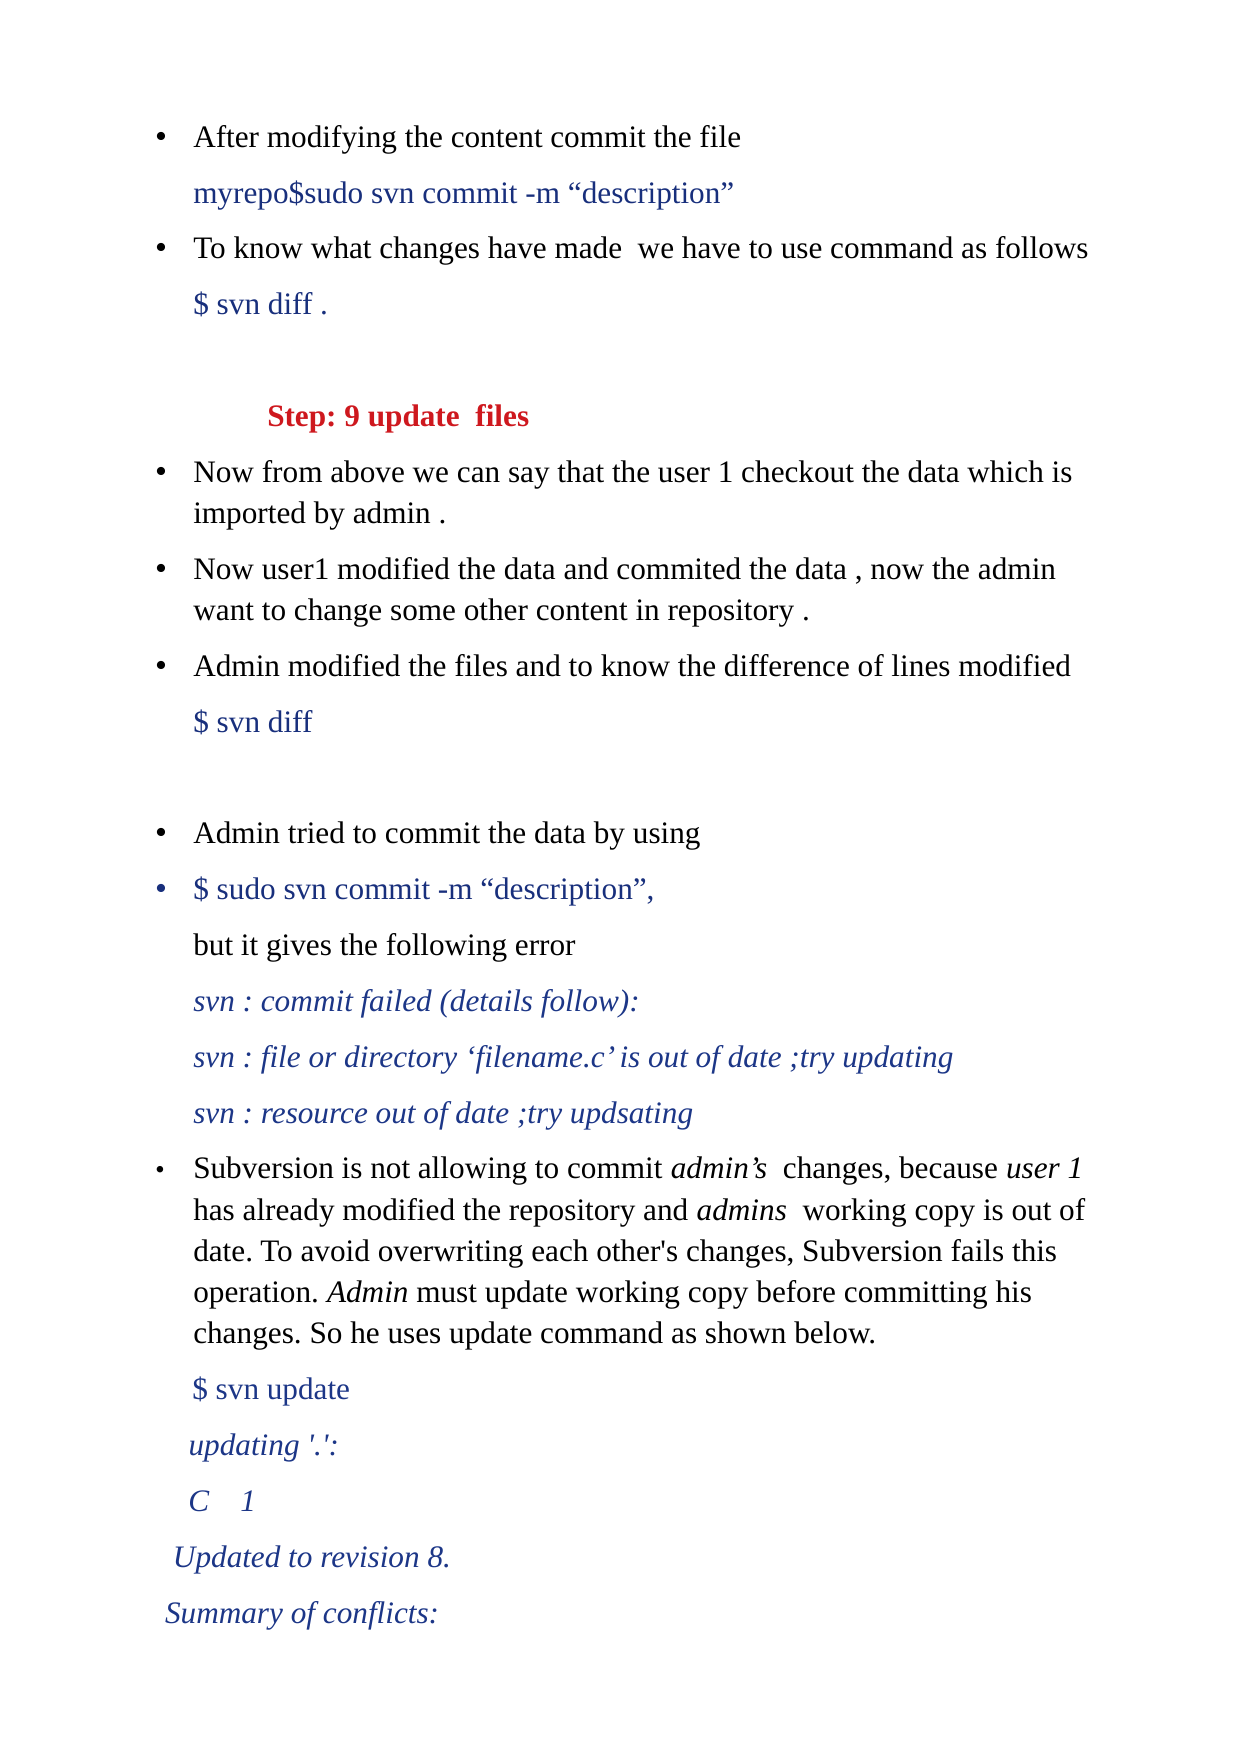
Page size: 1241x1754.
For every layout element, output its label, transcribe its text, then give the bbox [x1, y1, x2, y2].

list Subversion is not allowing to commit admin’s changes, because user 1 has already modified the repository and admins working copy is out of date. To avoid overwriting each other's changes, Subversion fails this operation. Admin must update working copy before committing his changes. So he uses update command as shown below. [156, 1150, 1122, 1351]
list svn : file or directory ‘filename.c’ is out of date ;try updating [156, 1038, 1122, 1074]
text updating '.': [118, 1426, 1122, 1462]
list svn : resource out of date ;try updsating [156, 1094, 1122, 1130]
text Summary of conflicts: [118, 1594, 1122, 1630]
list Now from above we can say that the user 1 checkout the data which is imported by admin . [156, 453, 1122, 530]
text $ svn update [118, 1371, 1122, 1407]
list but it gives the following error [156, 926, 1122, 962]
list Step: 9 update files [156, 397, 1122, 433]
list Now user1 modified the data and commited the data , now the admin want to change some other content in repository . [156, 550, 1122, 627]
list $ svn diff [156, 703, 1122, 739]
list To know what changes have made we have to use command as follows [156, 230, 1122, 266]
list Admin modified the files and to know the difference of lines modified [156, 647, 1122, 683]
list svn : commit failed (details follow): [156, 982, 1122, 1018]
list $ sudo svn commit -m “description”, [156, 871, 1122, 907]
list myrepo$sudo svn commit -m “description” [156, 174, 1122, 210]
list After modifying the content commit the file [156, 118, 1122, 154]
text C 1 [118, 1482, 1122, 1518]
text Updated to revision 8. [118, 1538, 1122, 1574]
list $ svn diff . [156, 286, 1122, 322]
list Admin tried to commit the data by using [156, 815, 1122, 851]
